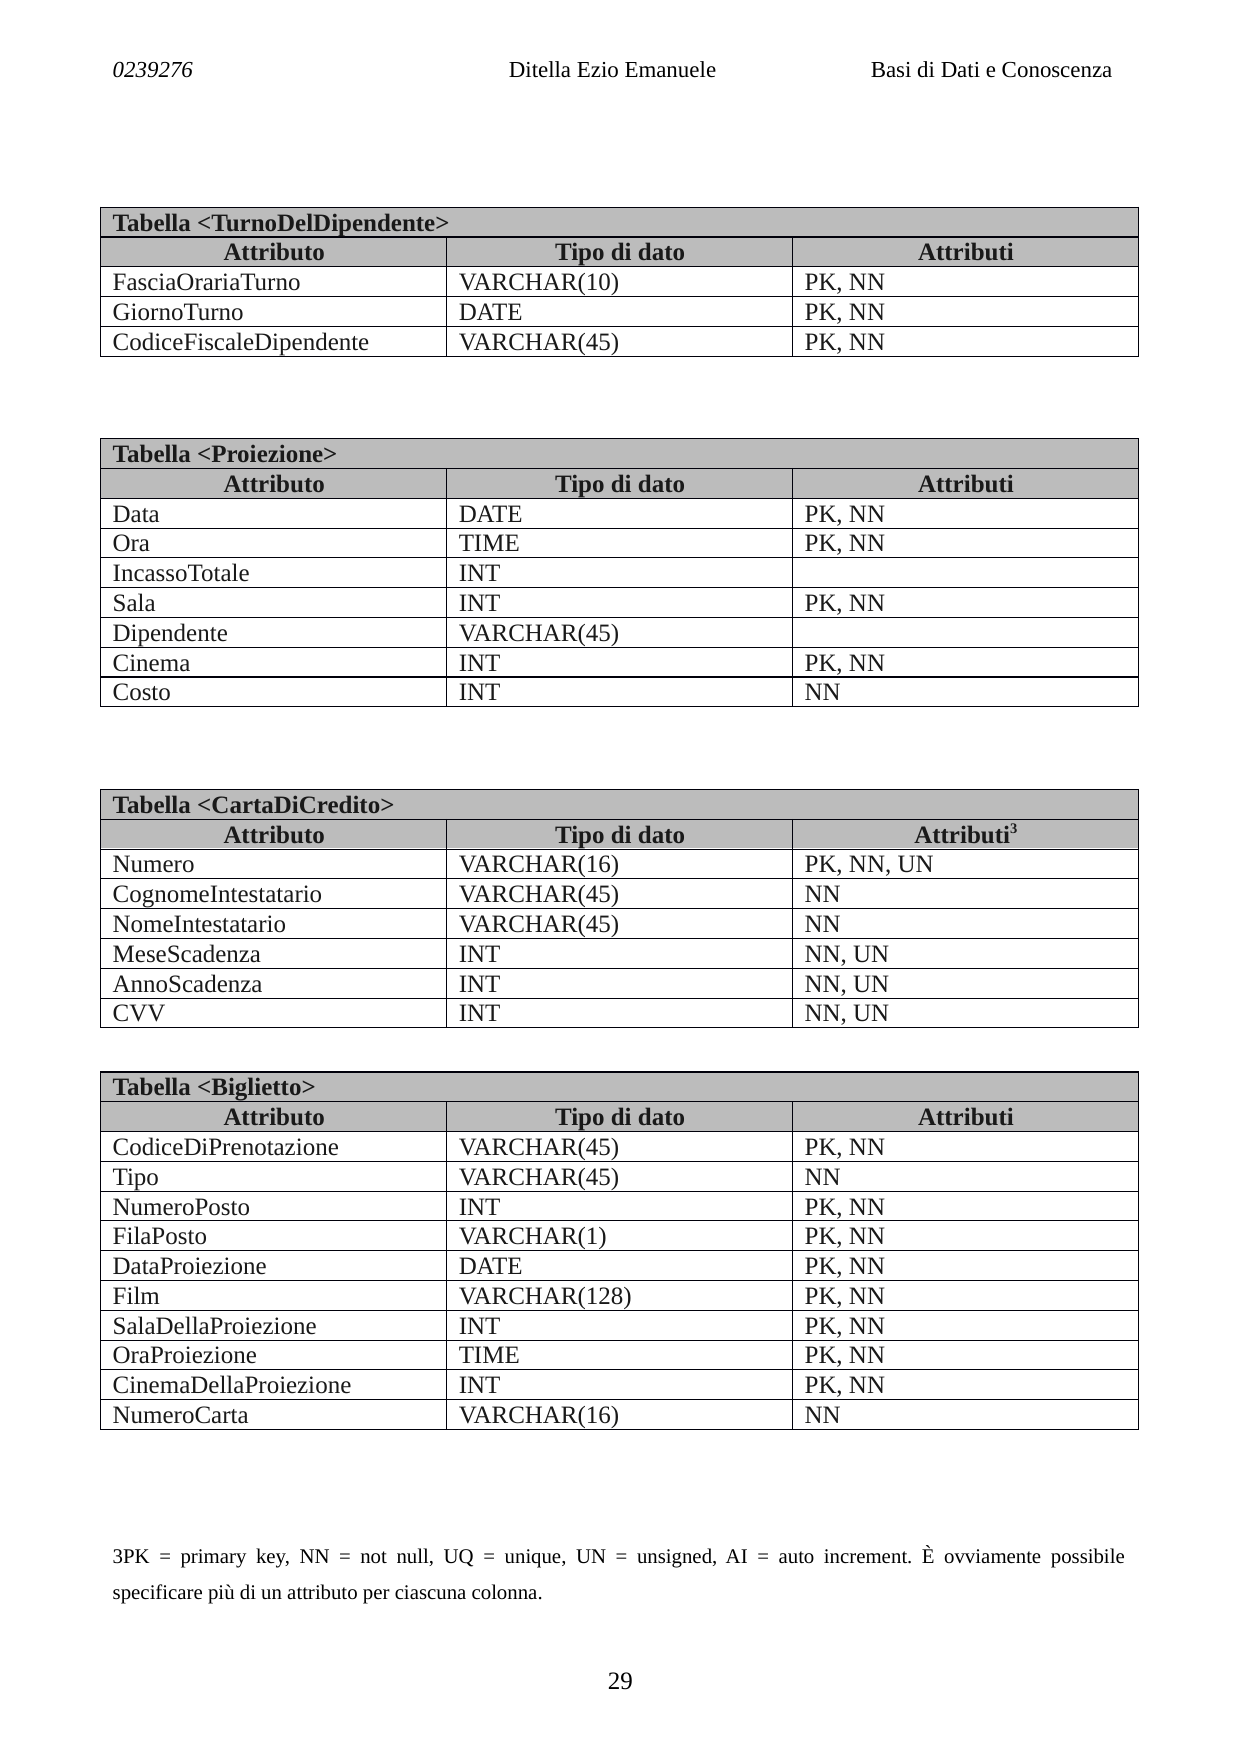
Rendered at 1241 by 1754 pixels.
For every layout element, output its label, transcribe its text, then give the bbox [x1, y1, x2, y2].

table_cell Attributo [101, 238, 446, 266]
table_cell INT [447, 939, 792, 968]
table_cell NN, UN [793, 999, 1138, 1027]
table_cell NN [793, 678, 1138, 706]
table_cell VARCHAR(45) [447, 909, 792, 938]
table_cell Tipo di dato [447, 820, 792, 848]
table_cell TIME [447, 1341, 792, 1369]
table_cell VARCHAR(45) [447, 879, 792, 908]
table_cell PK, NN [793, 648, 1138, 676]
table_cell Sala [101, 588, 446, 617]
table_cell Tipo di dato [447, 238, 792, 266]
table_cell [793, 558, 1138, 587]
table_cell NN [793, 1162, 1138, 1191]
table_cell VARCHAR(16) [447, 850, 792, 878]
table_cell VARCHAR(45) [447, 327, 792, 356]
table_cell PK, NN [793, 1311, 1138, 1339]
table_cell Cinema [101, 648, 446, 676]
table_cell DATE [447, 297, 792, 326]
table_cell INT [447, 969, 792, 997]
table_header Tabella <TurnoDelDipendente> [101, 208, 1138, 236]
table_cell Attributo [101, 469, 446, 498]
table_cell PK, NN [793, 1341, 1138, 1369]
table_cell Tipo di dato [447, 469, 792, 498]
table_cell DATE [447, 1251, 792, 1280]
table_cell INT [447, 588, 792, 617]
table_cell NN [793, 879, 1138, 908]
table_cell Attributo [101, 1102, 446, 1131]
table_cell Tipo [101, 1162, 446, 1191]
table_cell VARCHAR(16) [447, 1400, 792, 1429]
table_cell NN, UN [793, 939, 1138, 968]
table_cell NumeroPosto [101, 1192, 446, 1220]
table_cell INT [447, 558, 792, 587]
table_cell PK, NN, UN [793, 850, 1138, 878]
table_cell VARCHAR(128) [447, 1281, 792, 1310]
table_header Tabella <CartaDiCredito> [101, 790, 1138, 819]
table_cell Ora [101, 529, 446, 557]
table_cell MeseScadenza [101, 939, 446, 968]
table_cell Attributo [101, 820, 446, 848]
table_cell INT [447, 1192, 792, 1220]
table_cell [793, 618, 1138, 647]
table_cell AnnoScadenza [101, 969, 446, 997]
table_cell Dipendente [101, 618, 446, 647]
table_cell NumeroCarta [101, 1400, 446, 1429]
table_cell IncassoTotale [101, 558, 446, 587]
table_cell VARCHAR(45) [447, 1162, 792, 1191]
table_cell NN [793, 1400, 1138, 1429]
table_cell Film [101, 1281, 446, 1310]
table_cell SalaDellaProiezione [101, 1311, 446, 1339]
table_cell Tipo di dato [447, 1102, 792, 1131]
table_cell OraProiezione [101, 1341, 446, 1369]
table_cell INT [447, 648, 792, 676]
table_cell INT [447, 999, 792, 1027]
table_cell CodiceFiscaleDipendente [101, 327, 446, 356]
table_cell PK, NN [793, 297, 1138, 326]
table_cell PK, NN [793, 267, 1138, 296]
table_cell FasciaOrariaTurno [101, 267, 446, 296]
table_cell VARCHAR(45) [447, 1132, 792, 1161]
table_cell INT [447, 1370, 792, 1399]
table_cell CinemaDellaProiezione [101, 1370, 446, 1399]
table_cell NN, UN [793, 969, 1138, 997]
table_cell CVV [101, 999, 446, 1027]
table_cell VARCHAR(10) [447, 267, 792, 296]
table_cell CodiceDiPrenotazione [101, 1132, 446, 1161]
table_cell Costo [101, 678, 446, 706]
table_cell VARCHAR(45) [447, 618, 792, 647]
table_cell GiornoTurno [101, 297, 446, 326]
table_cell DataProiezione [101, 1251, 446, 1280]
table_cell Attributi [793, 1102, 1138, 1131]
table_cell PK, NN [793, 1192, 1138, 1220]
table_cell INT [447, 1311, 792, 1339]
table_cell Attributi [793, 469, 1138, 498]
table_cell PK, NN [793, 588, 1138, 617]
table_cell PK, NN [793, 1370, 1138, 1399]
table_cell DATE [447, 499, 792, 527]
table_header Tabella <Biglietto> [101, 1073, 1138, 1101]
table_cell Attributi [793, 238, 1138, 266]
table_cell PK, NN [793, 529, 1138, 557]
table_cell PK, NN [793, 1251, 1138, 1280]
table_cell NN [793, 909, 1138, 938]
table_cell Attributi [793, 820, 1138, 848]
table_cell FilaPosto [101, 1221, 446, 1250]
table_cell INT [447, 678, 792, 706]
table_cell PK, NN [793, 499, 1138, 527]
table_cell NomeIntestatario [101, 909, 446, 938]
table_header Tabella <Proiezione> [101, 439, 1138, 468]
table_cell PK, NN [793, 327, 1138, 356]
table_cell PK, NN [793, 1132, 1138, 1161]
table_cell Data [101, 499, 446, 527]
table_cell VARCHAR(1) [447, 1221, 792, 1250]
table_cell PK, NN [793, 1281, 1138, 1310]
table_cell PK, NN [793, 1221, 1138, 1250]
table_cell CognomeIntestatario [101, 879, 446, 908]
table_cell Numero [101, 850, 446, 878]
table_cell TIME [447, 529, 792, 557]
